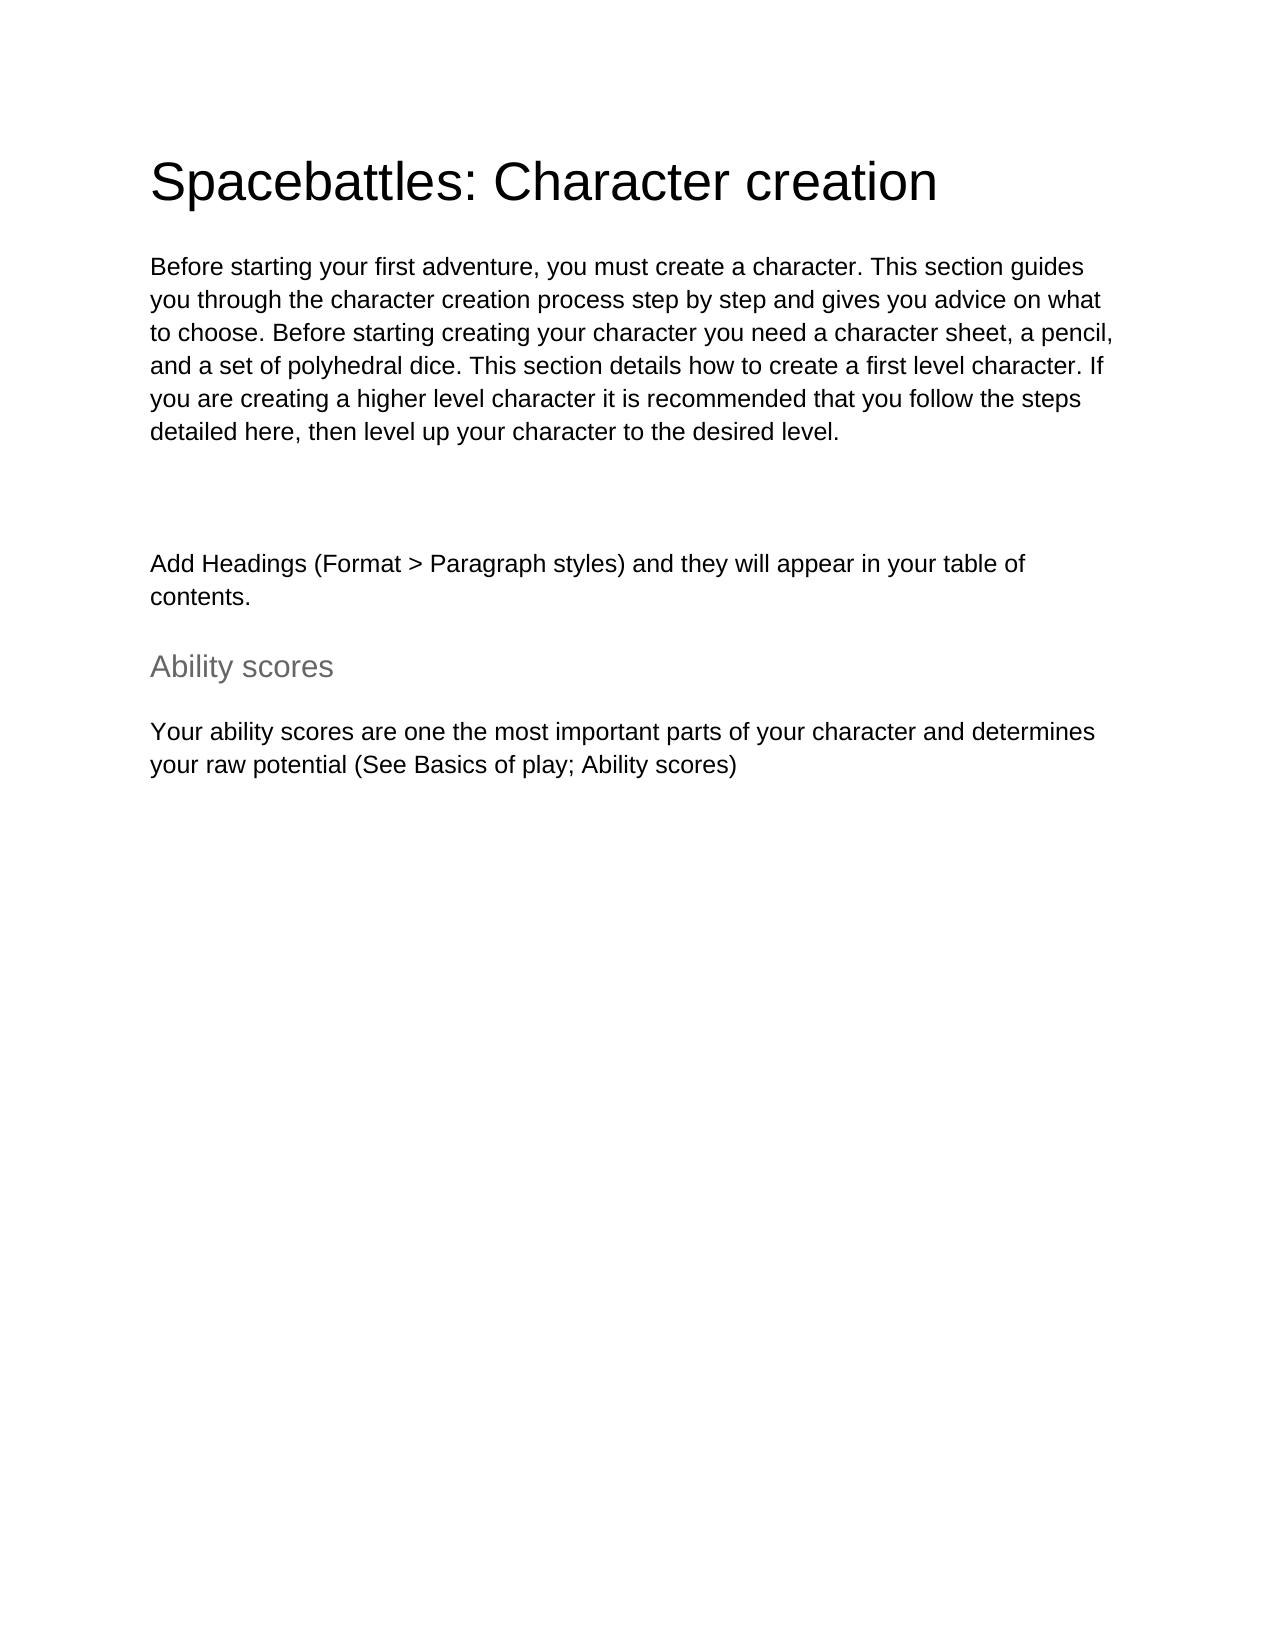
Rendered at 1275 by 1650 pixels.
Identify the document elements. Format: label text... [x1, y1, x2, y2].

title Spacebattles: Character creation [150, 150, 1125, 212]
text Your ability scores are one the most important parts of your character and determines your raw potential (See Basics of play; Ability scores) [150, 717, 1125, 779]
text Before starting your first adventure, you must create a character. This section guides you through the character creation process step by step and gives you advice on what to choose. Before starting creating your character you need a character sheet, a pencil, and a set of polyhedral dice. This section details how to create a first level character. If you are creating a higher level character it is recommended that you follow the steps detailed here, then level up your character to the desired level. [150, 252, 1125, 445]
subtitle Ability scores [150, 648, 1125, 684]
text Add Headings (Format > Paragraph styles) and they will appear in your table of contents. [150, 549, 1125, 611]
